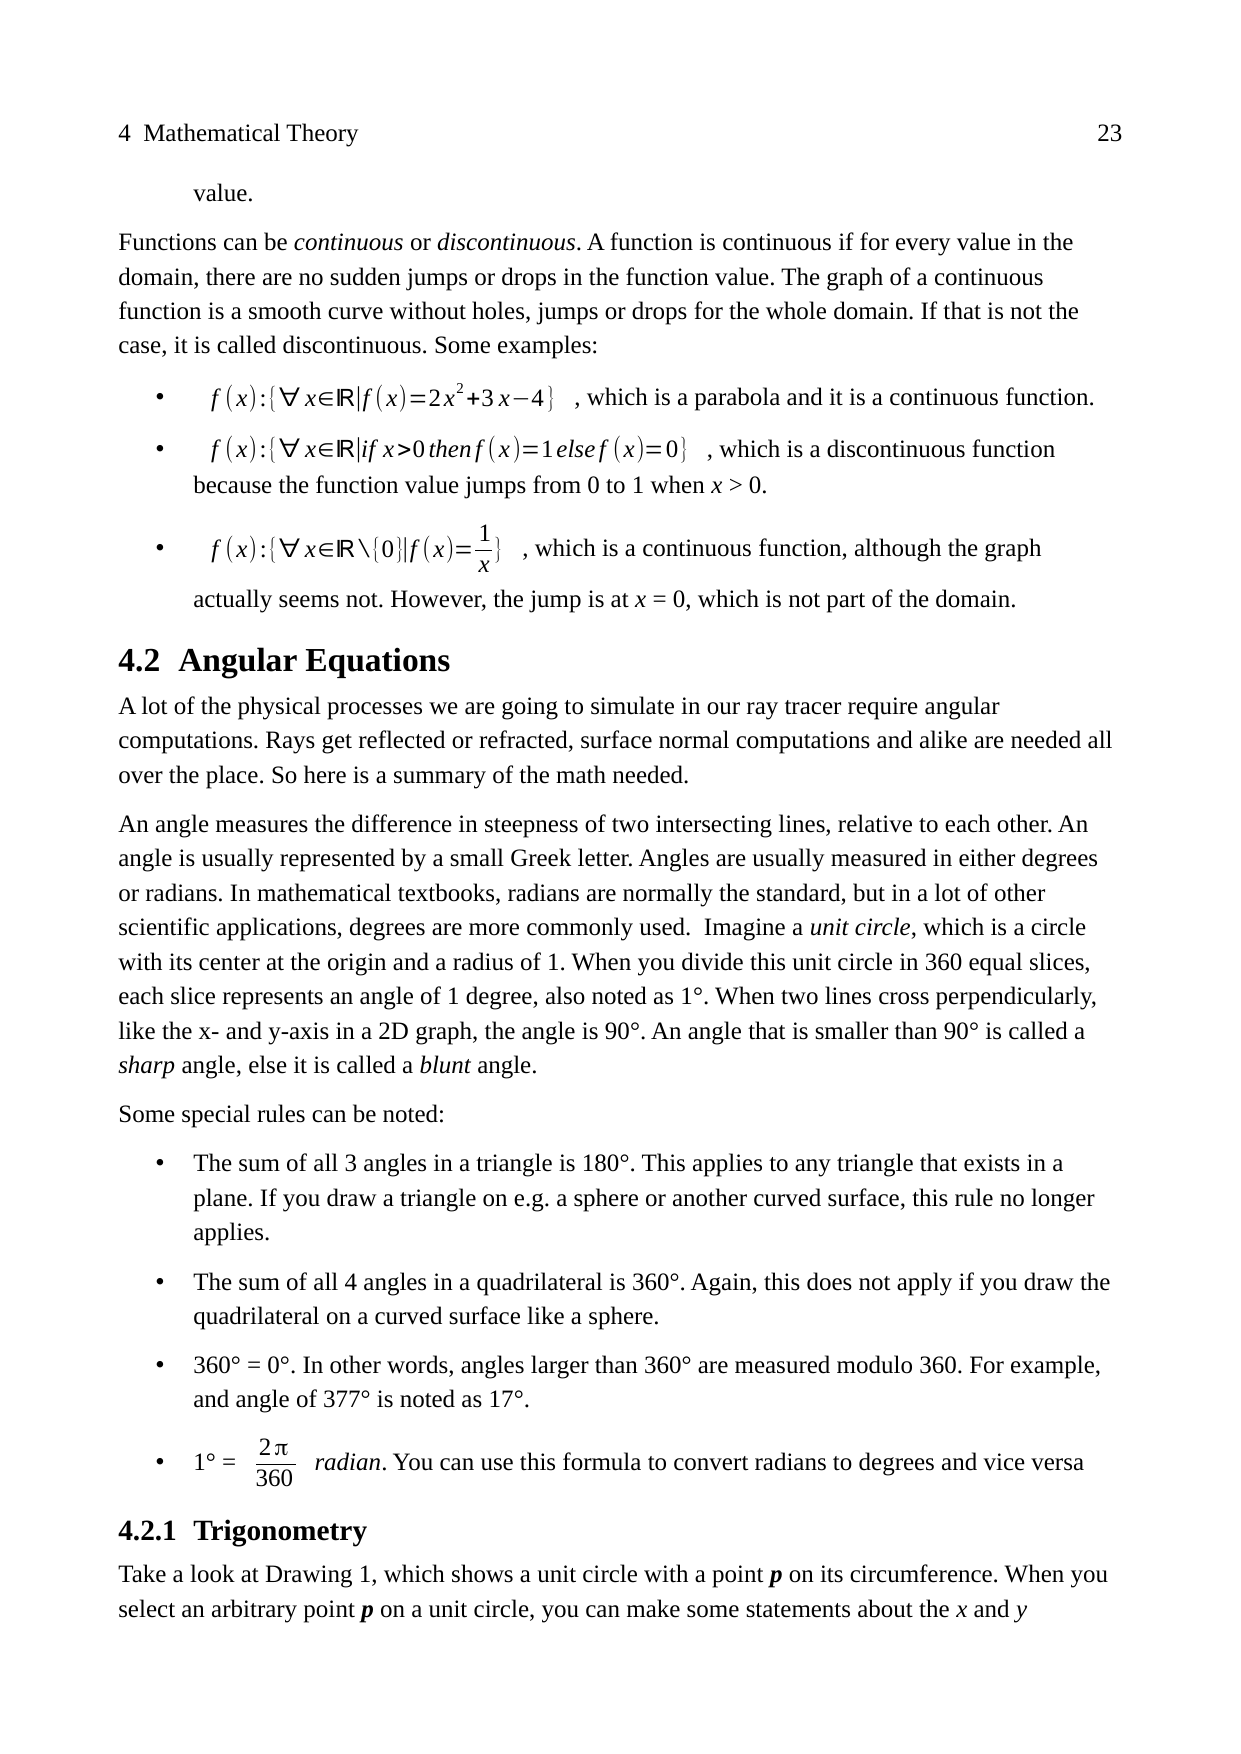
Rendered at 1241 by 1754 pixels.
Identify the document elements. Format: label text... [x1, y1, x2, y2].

text A lot of the physical processes we are going to simulate in our ray tracer require angular computations. Rays get reflected or refracted, surface normal computations and alike are needed all over the place. So here is a summary of the math needed. [118, 691, 1122, 789]
list , which is a parabola and it is a continuous function. [156, 380, 1122, 413]
list value. [156, 178, 1122, 207]
list The sum of all 3 angles in a triangle is 180°. This applies to any triangle that exists in a plane. If you draw a triangle on e.g. a sphere or another curved surface, this rule no longer applies. [156, 1148, 1122, 1246]
list 360° = 0°. In other words, angles larger than 360° are measured modulo 360. For example, and angle of 377° is noted as 17°. [156, 1350, 1122, 1413]
list , which is a continuous function, although the graph actually seems not. However, the jump is at x = 0, which is not part of the domain. [156, 520, 1122, 613]
subtitle Angular Equations [118, 640, 1122, 678]
list , which is a discontinuous function because the function value jumps from 0 to 1 when x > 0. [156, 434, 1122, 499]
text Functions can be continuous or discontinuous. A function is continuous if for every value in the domain, there are no sudden jumps or drops in the function value. The graph of a continuous function is a smooth curve without holes, jumps or drops for the whole domain. If that is not the case, it is called discontinuous. Some examples: [118, 227, 1122, 359]
text An angle measures the difference in steepness of two intersecting lines, relative to each other. An angle is usually represented by a small Greek letter. Angles are usually measured in either degrees or radians. In mathematical textbooks, radians are normally the standard, but in a lot of other scientific applications, degrees are more commonly used. Imagine a unit circle, which is a circle with its center at the origin and a radius of 1. When you divide this unit circle in 360 equal slices, each slice represents an angle of 1 degree, also noted as 1°. When two lines cross perpendicularly, like the x- and y-axis in a 2D graph, the angle is 90°. An angle that is smaller than 90° is called a sharp angle, else it is called a blunt angle. [118, 809, 1122, 1079]
text Take a look at Drawing 1, which shows a unit circle with a point p on its circumference. When you select an arbitrary point p on a unit circle, you can make some statements about the x and y [118, 1559, 1122, 1623]
list The sum of all 4 angles in a quadrilateral is 360°. Again, this does not apply if you draw the quadrilateral on a curved surface like a sphere. [156, 1267, 1122, 1330]
subtitle Trigonometry [118, 1513, 1122, 1547]
list 1° =radian. You can use this formula to convert radians to degrees and vice versa [156, 1434, 1122, 1493]
text Some special rules can be noted: [118, 1099, 1122, 1128]
